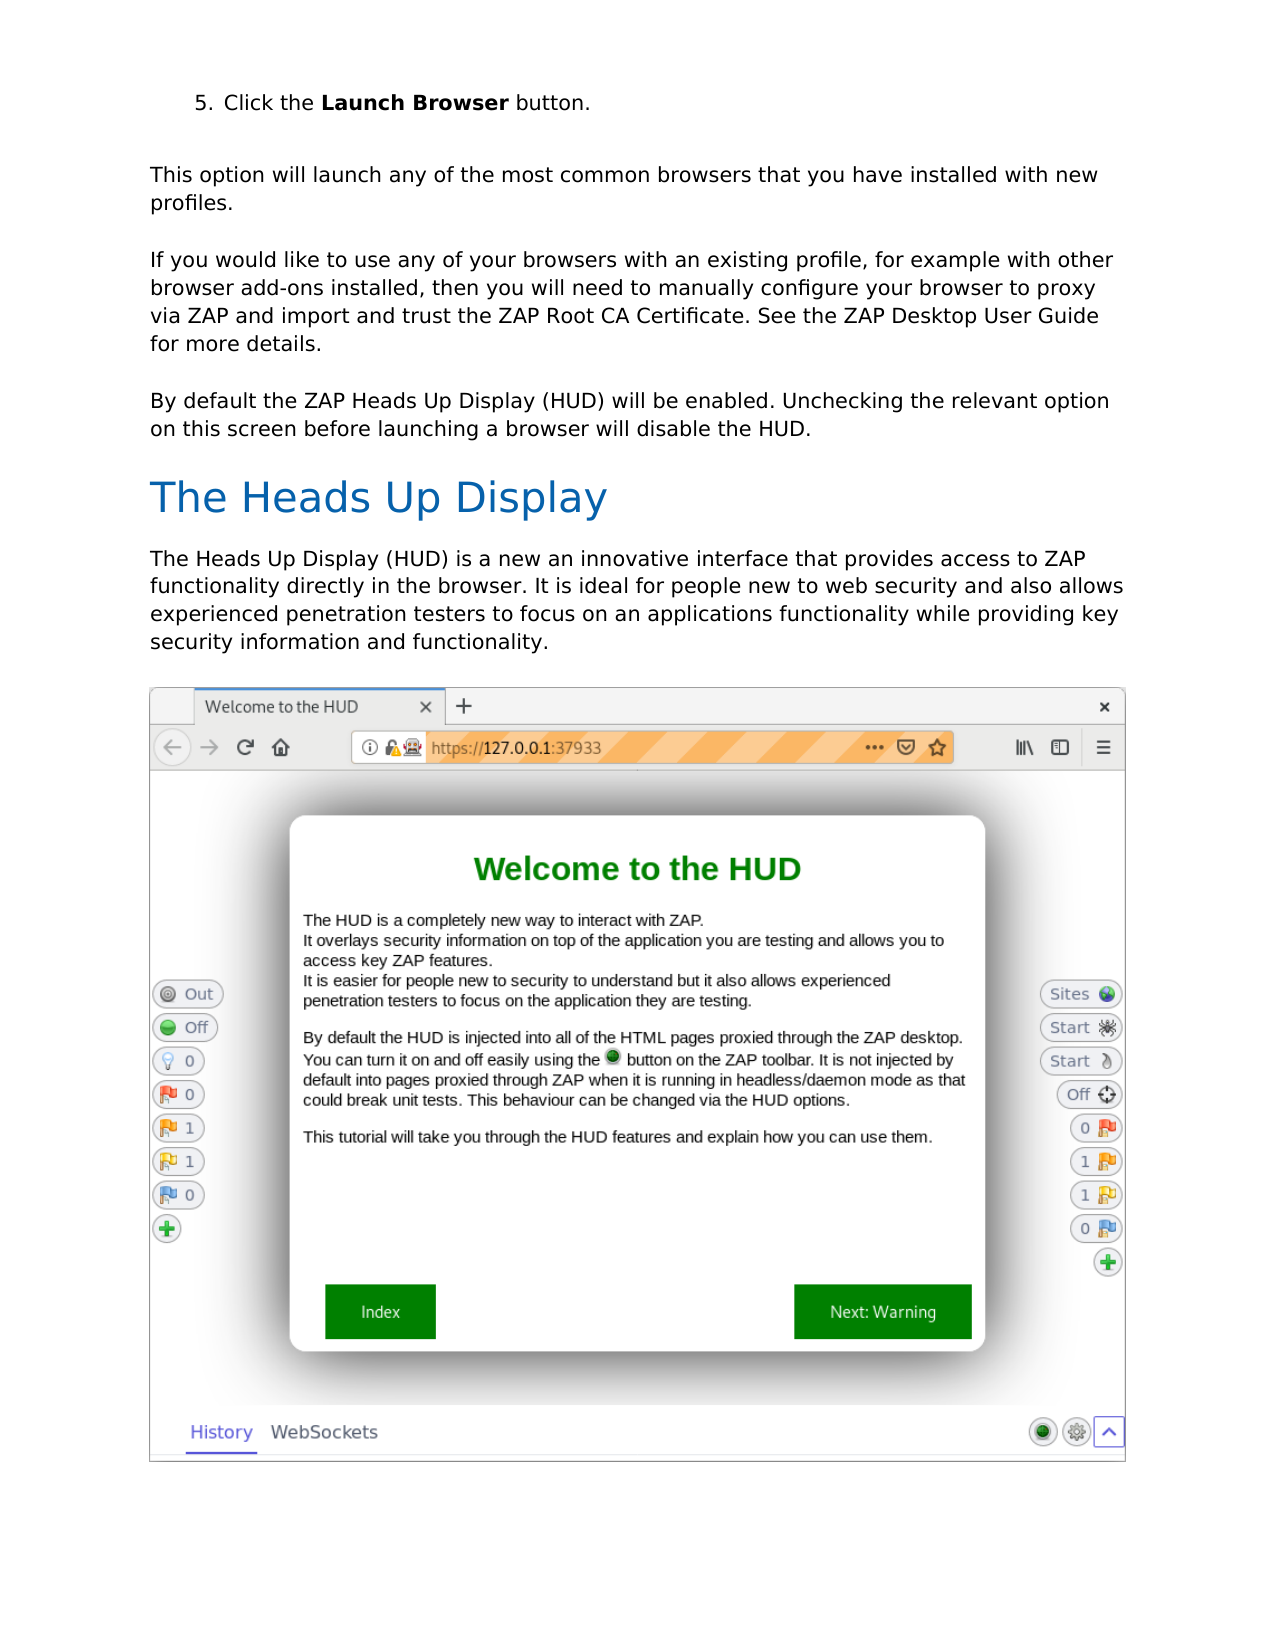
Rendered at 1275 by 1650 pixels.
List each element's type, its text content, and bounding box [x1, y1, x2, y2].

text If you would like to use any of your browsers with an existing profile, for example with other browser add-ons installed, then you will need to manually configure your browser to proxy via ZAP and import and trust the ZAP Root CA Certificate. See the ZAP Desktop User Guide for more details. [150, 248, 1125, 356]
list Click the Launch Browser button. [194, 91, 1125, 115]
text The Heads Up Display (HUD) is a new an innovative interface that provides access to ZAP functionality directly in the browser. It is ideal for people new to web security and also allows experienced penetration testers to focus on an applications functionality while providing key security information and functionality. [150, 547, 1125, 654]
text By default the ZAP Heads Up Display (HUD) will be enabled. Unchecking the relevant option on this screen before launching a browser will disable the HUD. [150, 389, 1125, 441]
subtitle The Heads Up Display [150, 474, 1125, 523]
text This option will launch any of the most common browsers that you have installed with new profiles. [150, 163, 1125, 215]
